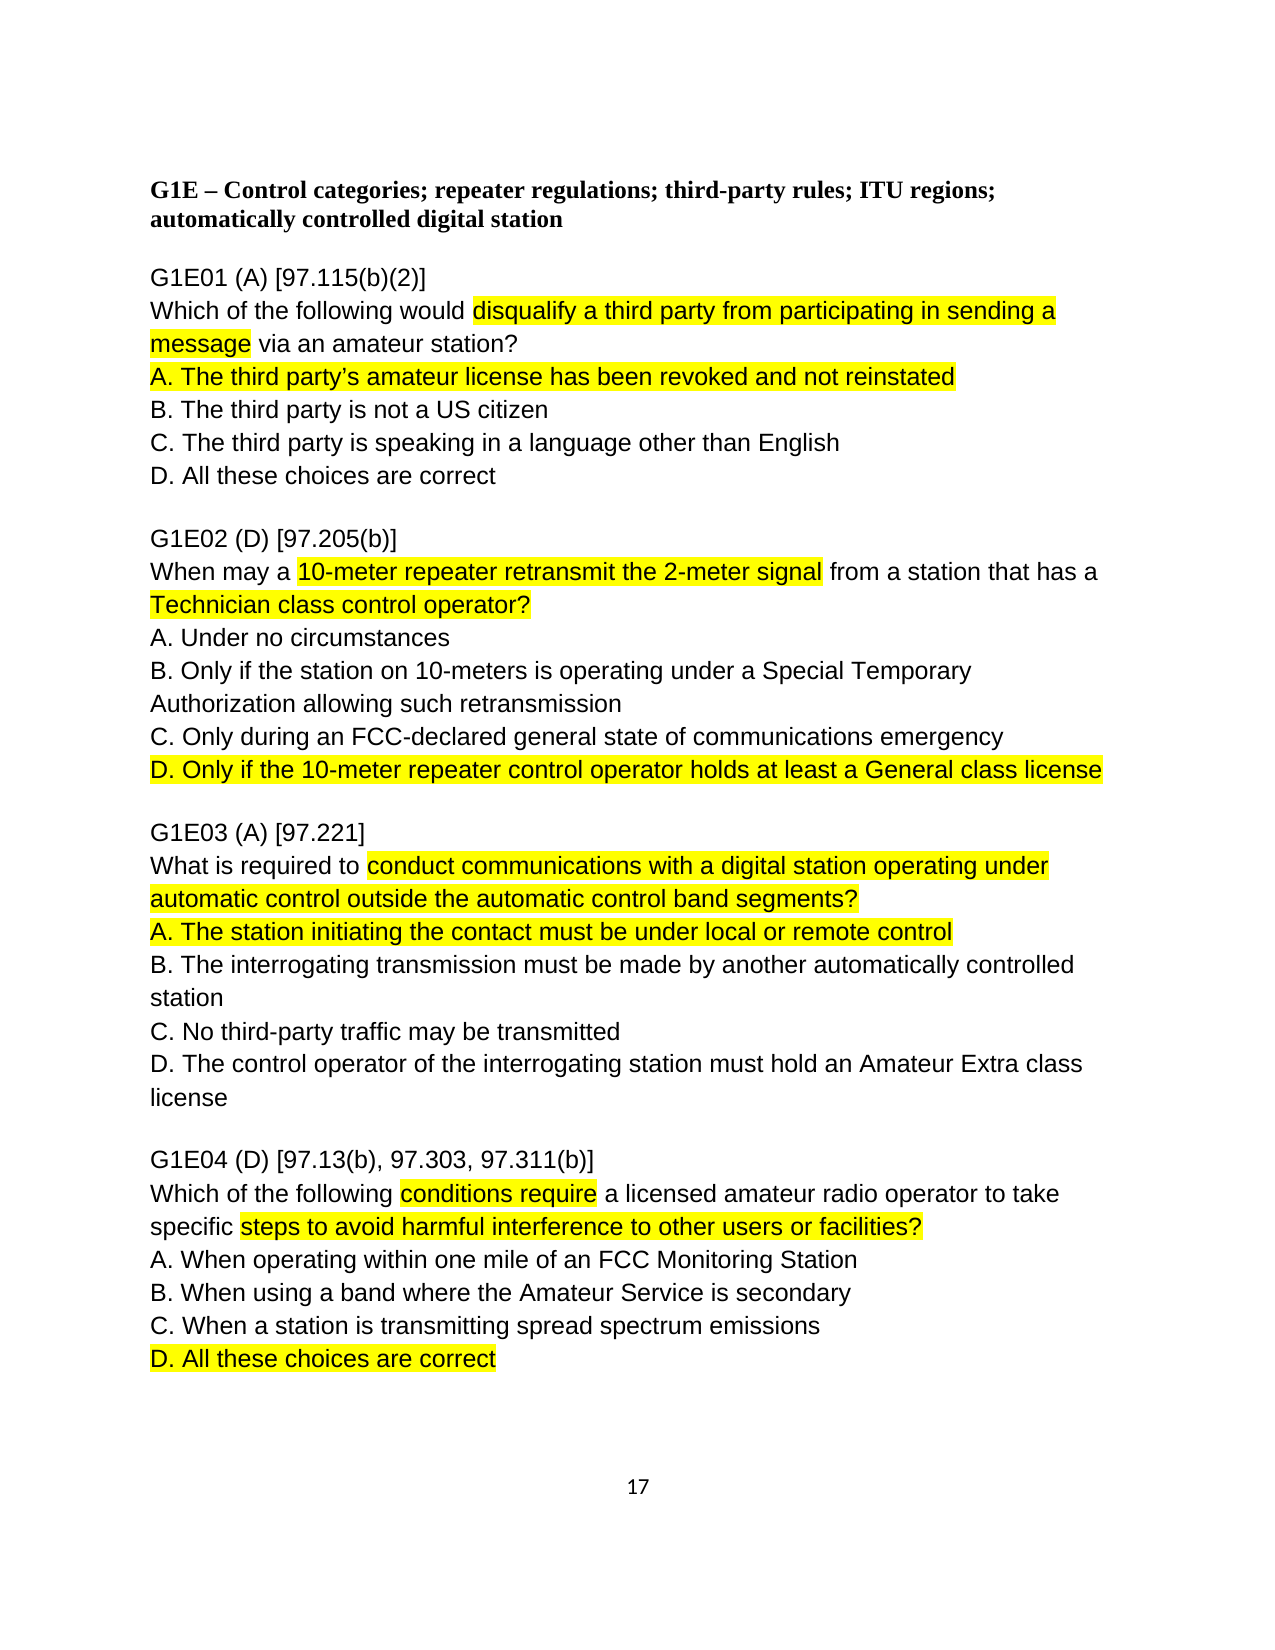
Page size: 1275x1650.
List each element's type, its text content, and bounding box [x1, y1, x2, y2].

text G1E01 (A) [97.115(b)(2)] Which of the following would disqualify a third party from participating in sending a message via an amateur station? A. The third party’s amateur license has been revoked and not reinstated B. The third party is not a US citizen C. The third party is speaking in a language other than English D. All these choices are correct [150, 263, 1125, 490]
subtitle G1E – Control categories; repeater regulations; third-party rules; ITU regions; automatically controlled digital station [150, 176, 1125, 233]
text G1E03 (A) [97.221] What is required to conduct communications with a digital station operating under automatic control outside the automatic control band segments? A. The station initiating the contact must be under local or remote control B. The interrogating transmission must be made by another automatically controlled station C. No third-party traffic may be transmitted D. The control operator of the interrogating station must hold an Amateur Extra class license [150, 818, 1125, 1111]
text G1E04 (D) [97.13(b), 97.303, 97.311(b)] Which of the following conditions require a licensed amateur radio operator to take specific steps to avoid harmful interference to other users or facilities? A. When operating within one mile of an FCC Monitoring Station B. When using a band where the Amateur Service is secondary C. When a station is transmitting spread spectrum emissions D. All these choices are correct [150, 1146, 1125, 1372]
text G1E02 (D) [97.205(b)] When may a 10-meter repeater retransmit the 2-meter signal from a station that has a Technician class control operator? A. Under no circumstances B. Only if the station on 10-meters is operating under a Special Temporary Authorization allowing such retransmission C. Only during an FCC-declared general state of communications emergency D. Only if the 10-meter repeater control operator holds at least a General class license [150, 524, 1125, 784]
